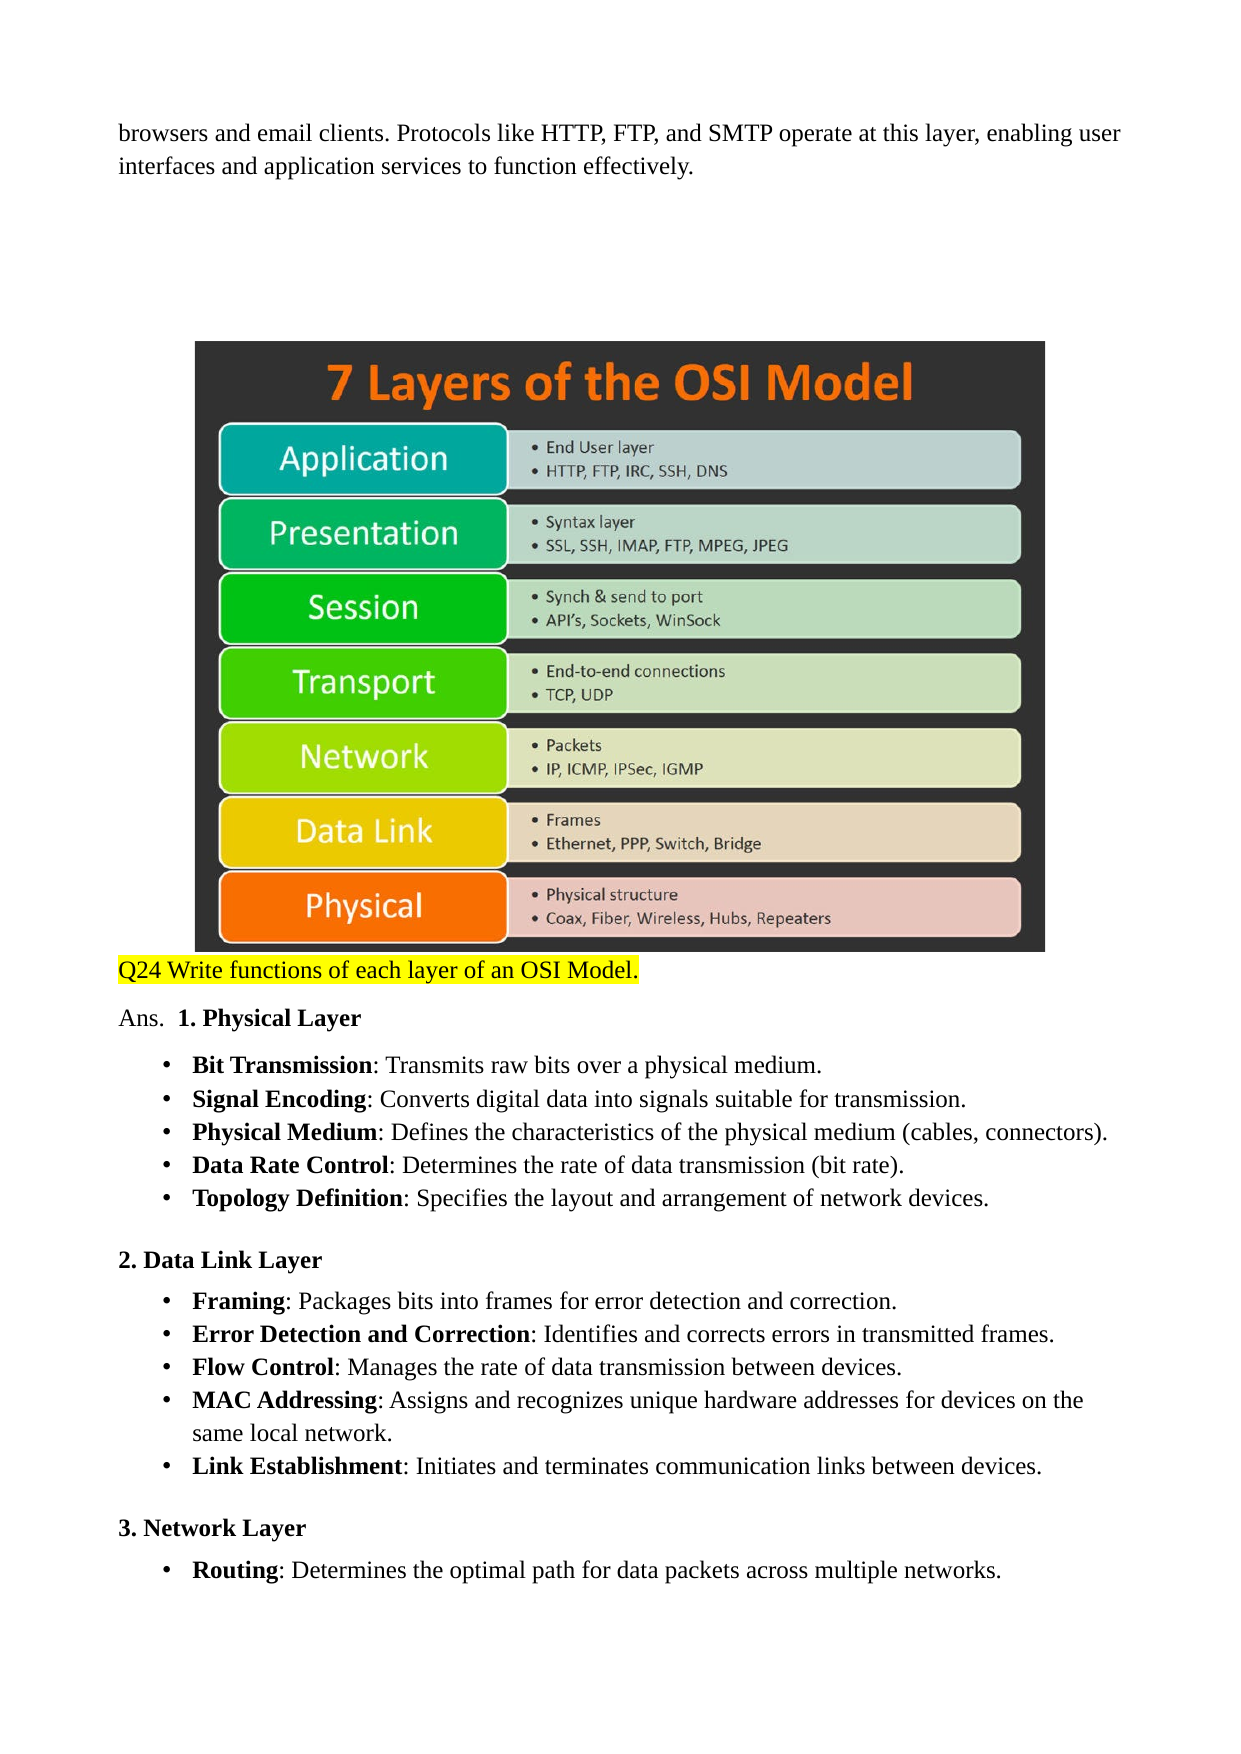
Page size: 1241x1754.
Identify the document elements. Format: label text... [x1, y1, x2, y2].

list Signal Encoding: Converts digital data into signals suitable for transmission. [162, 1084, 1122, 1112]
list Link Establishment: Initiates and terminates communication links between devices. [162, 1451, 1122, 1480]
subtitle 3. Network Layer [118, 1513, 1122, 1542]
list Physical Medium: Defines the characteristics of the physical medium (cables, connectors). [162, 1117, 1122, 1145]
text Q24 Write functions of each layer of an OSI Model. [118, 342, 1122, 984]
subtitle 2. Data Link Layer [118, 1245, 1122, 1274]
list Error Detection and Correction: Identifies and corrects errors in transmitted frames. [162, 1319, 1122, 1348]
list Flow Control: Manages the rate of data transmission between devices. [162, 1352, 1122, 1381]
picture [194, 341, 1046, 952]
list Data Rate Control: Determines the rate of data transmission (bit rate). [162, 1150, 1122, 1178]
list Topology Definition: Specifies the layout and arrangement of network devices. [162, 1183, 1122, 1211]
text Ans. 1. Physical Layer [118, 1003, 1122, 1032]
text browsers and email clients. Protocols like HTTP, FTP, and SMTP operate at this layer, enabling user interfaces and application services to function effectively. [118, 118, 1122, 180]
list MAC Addressing: Assigns and recognizes unique hardware addresses for devices on the same local network. [162, 1385, 1122, 1447]
list Routing: Determines the optimal path for data packets across multiple networks. [162, 1555, 1122, 1583]
list Bit Transmission: Transmits raw bits over a physical medium. [162, 1051, 1122, 1079]
list Framing: Packages bits into frames for error detection and correction. [162, 1286, 1122, 1315]
